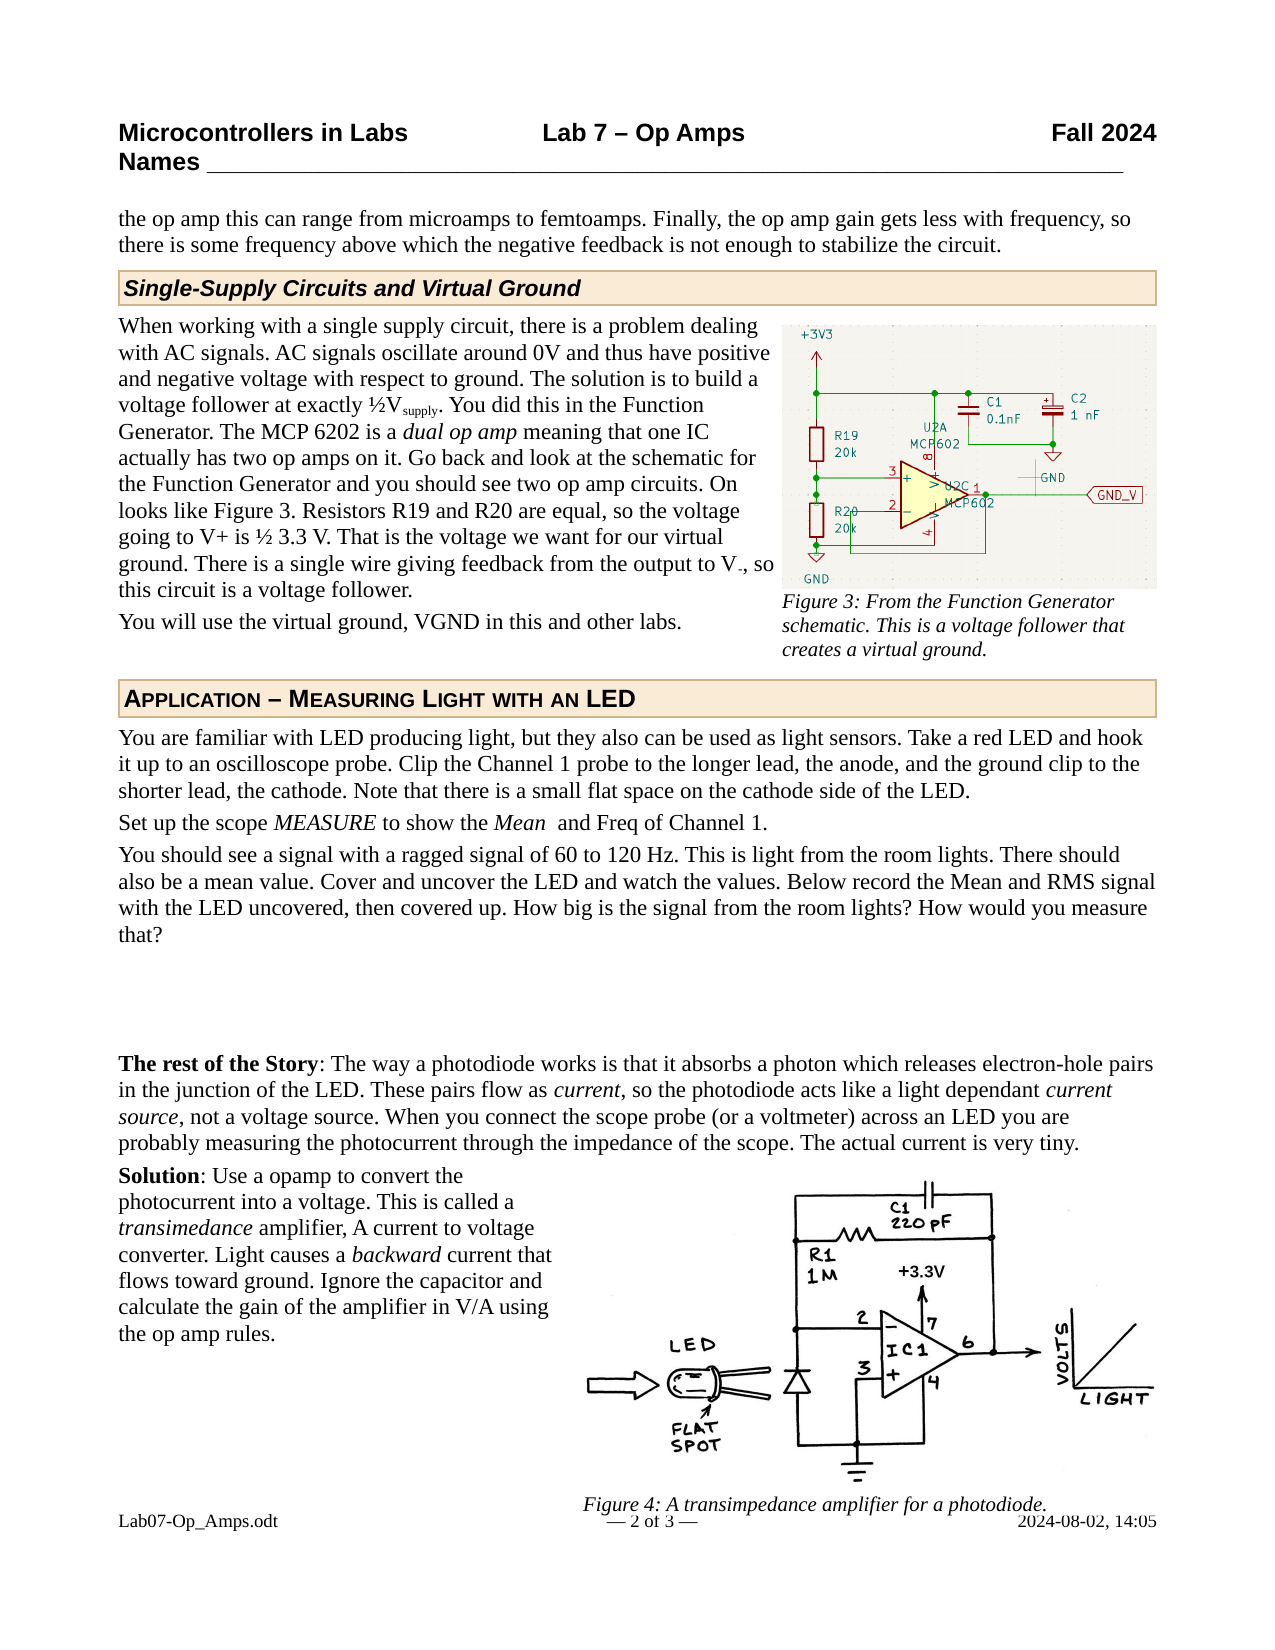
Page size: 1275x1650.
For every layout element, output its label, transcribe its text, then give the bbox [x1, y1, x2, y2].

text Solution: Use a opamp to convert the photocurrent into a voltage. This is called a transimedance amplifier, A current to voltage converter. Light causes a backward current that flows toward ground. Ignore the capacitor and calculate the gain of the amplifier in V/A using the op amp rules. [118, 1162, 1157, 1346]
text the op amp this can range from microamps to femtoamps. Finally, the op amp gain gets less with frequency, so there is some frequency above which the negative feedback is not enough to stabilize the circuit. [118, 205, 1157, 258]
subtitle Application – Measuring Light with an LED [120, 681, 1155, 716]
picture [781, 325, 1157, 589]
text The rest of the Story: The way a photodiode works is that it absorbs a photon which releases electron-hole pairs in the junction of the LED. These pairs flow as current, so the photodiode acts like a light dependant current source, not a voltage source. When you connect the scope probe (or a voltmeter) across an LED you are probably measuring the photocurrent through the impedance of the scope. The actual current is very tiny. [118, 1050, 1157, 1156]
text You will use the virtual ground, VGND in this and other labs. [118, 608, 782, 635]
text You are familiar with LED producing light, but they also can be used as light sensors. Take a red LED and hook it up to an oscilloscope probe. Clip the Channel 1 probe to the longer lead, the anode, and the ground clip to the shorter lead, the cathode. Note that there is a small flat space on the cathode side of the LED. [118, 724, 1157, 803]
text You should see a signal with a ragged signal of 60 to 120 Hz. This is light from the room lights. There should also be a mean value. Cover and uncover the LED and watch the values. Below record the Mean and RMS signal with the LED uncovered, then covered up. How big is the signal from the room lights? How would you measure that? [118, 842, 1157, 947]
text Figure 4: A transimpedance amplifier for a photodiode. [583, 1492, 1157, 1516]
text Figure 3: From the Function Generator schematic. This is a voltage follower that creates a virtual ground. [782, 589, 1157, 661]
subtitle Single-Supply Circuits and Virtual Ground [120, 272, 1155, 304]
text Set up the scope MEASURE to show the Mean and Freq of Channel 1. [118, 809, 1157, 836]
text When working with a single supply circuit, there is a problem dealing with AC signals. AC signals oscillate around 0V and thus have positive and negative voltage with respect to ground. The solution is to build a voltage follower at exactly ½Vsupply. You did this in the Function Generator. The MCP 6202 is a dual op amp meaning that one IC actually has two op amps on it. Go back and look at the schematic for the Function Generator and you should see two op amp circuits. On looks like Figure 3. Resistors R19 and R20 are equal, so the voltage going to V+ is ½ 3.3 V. That is the voltage we want for our virtual ground. There is a single wire giving feedback from the output to V-, so this circuit is a voltage follower. [118, 312, 1157, 602]
picture [582, 1174, 1157, 1492]
